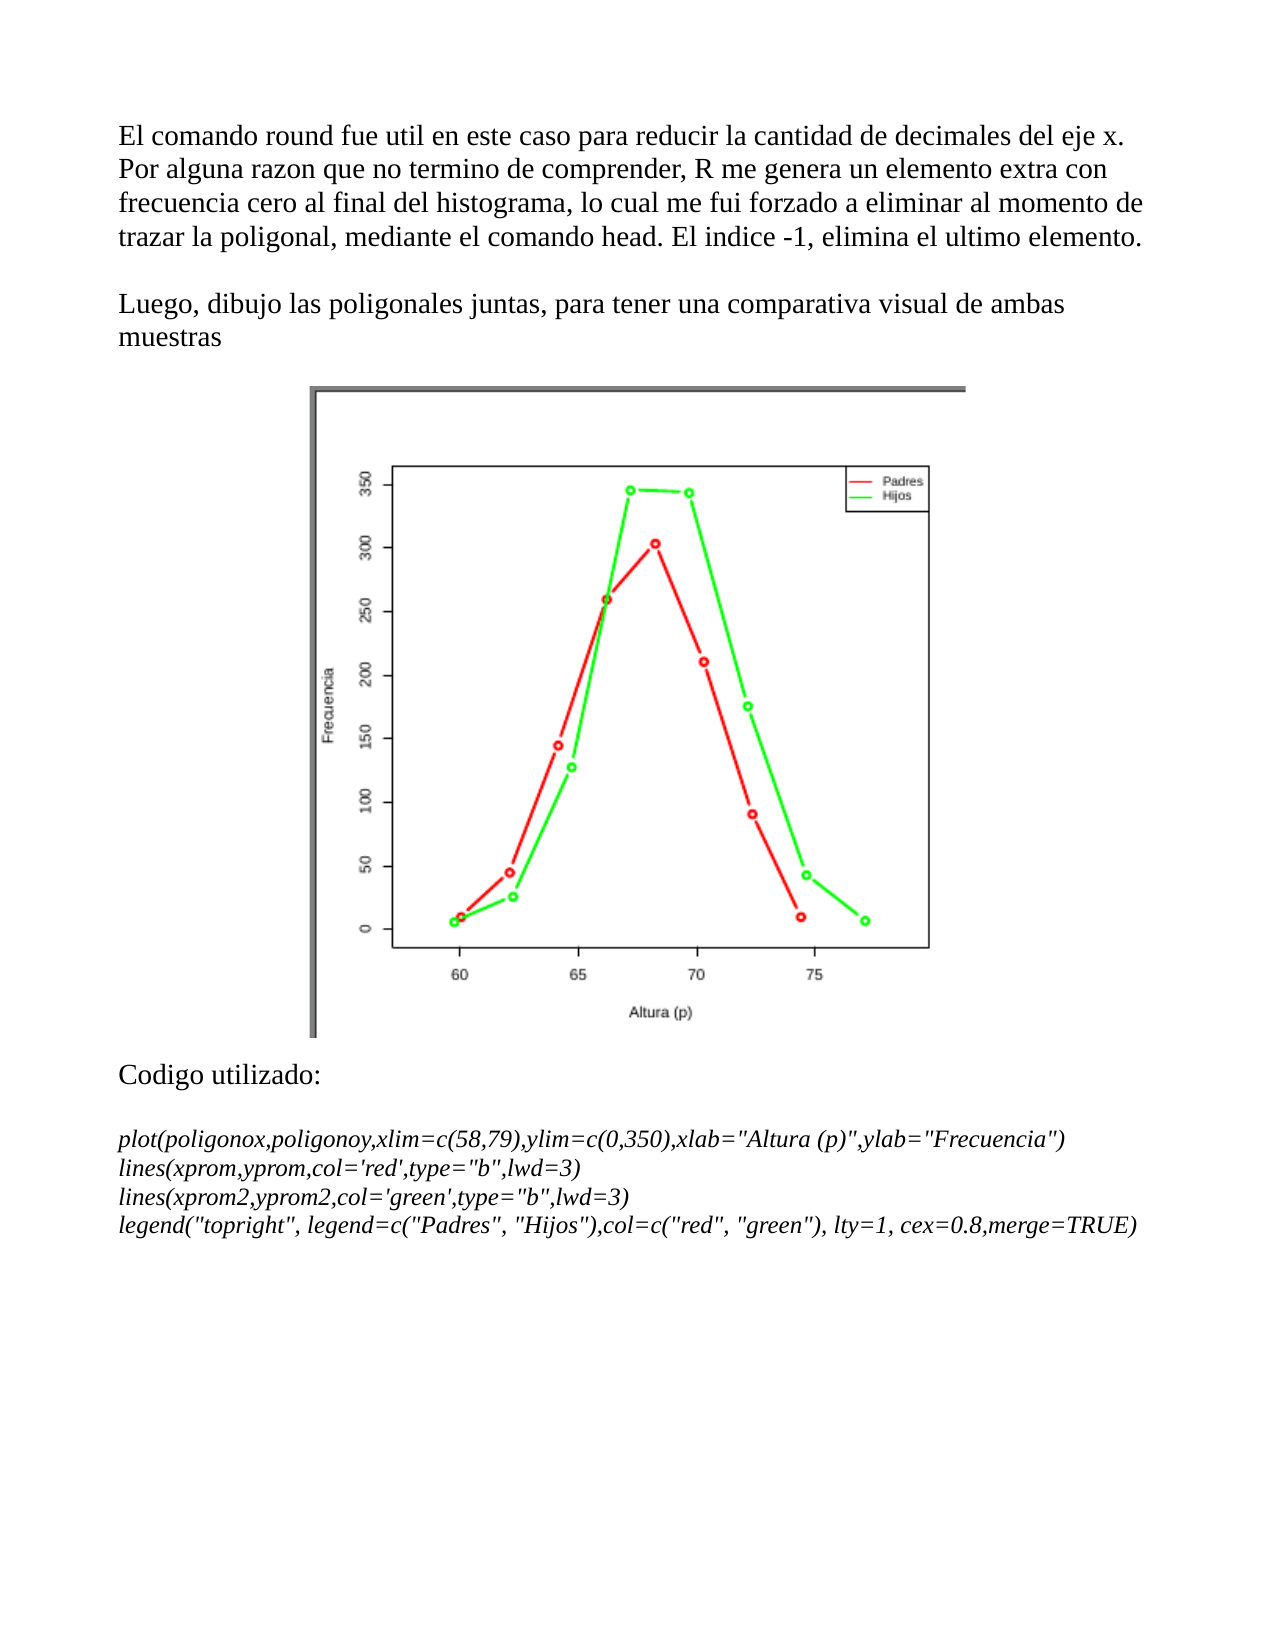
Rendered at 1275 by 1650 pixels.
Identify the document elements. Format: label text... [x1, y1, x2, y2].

text legend("topright", legend=c("Padres", "Hijos"),col=c("red", "green"), lty=1, cex=0.8,merge=TRUE) [118, 1211, 1157, 1239]
text plot(poligonox,poligonoy,xlim=c(58,79),ylim=c(0,350),xlab="Altura (p)",ylab="Frecuencia") [118, 1124, 1157, 1153]
text Luego, dibujo las poligonales juntas, para tener una comparativa visual de ambas muestras [118, 286, 1157, 353]
picture [309, 386, 966, 1038]
text lines(xprom,yprom,col='red',type="b",lwd=3) [118, 1153, 1157, 1182]
text Codigo utilizado: [118, 1057, 1157, 1091]
text lines(xprom2,yprom2,col='green',type="b",lwd=3) [118, 1182, 1157, 1211]
text El comando round fue util en este caso para reducir la cantidad de decimales del eje x. Por alguna razon que no termino de comprender, R me genera un elemento extra con frecuencia cero al final del histograma, lo cual me fui forzado a eliminar al momento de trazar la poligonal, mediante el comando head. El indice -1, elimina el ultimo elemento. [118, 118, 1157, 252]
